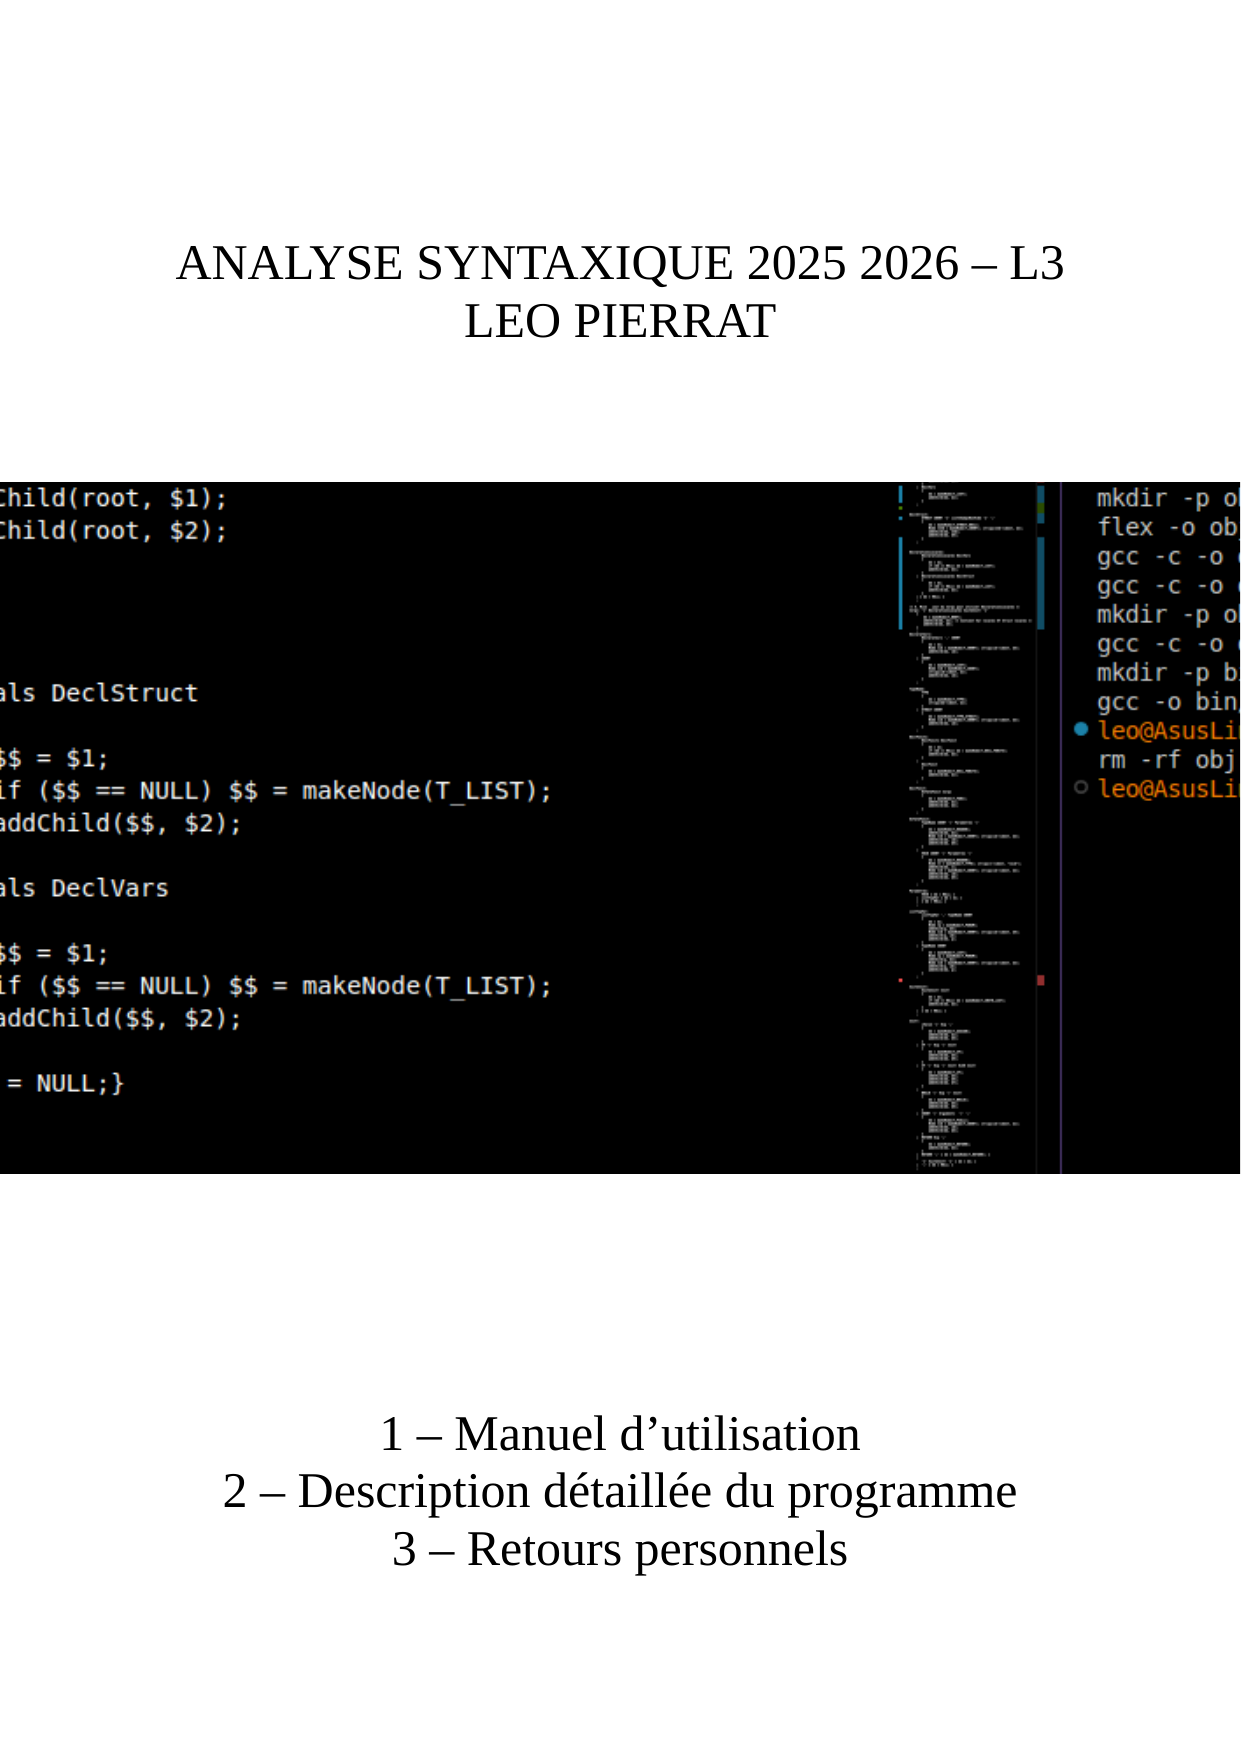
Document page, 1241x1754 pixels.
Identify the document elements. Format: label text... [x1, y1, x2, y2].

picture [0, 482, 1241, 1174]
text 2 – Description détaillée du programme [118, 1461, 1122, 1518]
text ANALYSE SYNTAXIQUE 2025 2026 – L3 [118, 233, 1122, 291]
text 1 – Manuel d’utilisation [118, 1403, 1122, 1461]
text 3 – Retours personnels [118, 1518, 1122, 1576]
text LEO PIERRAT [118, 291, 1122, 348]
